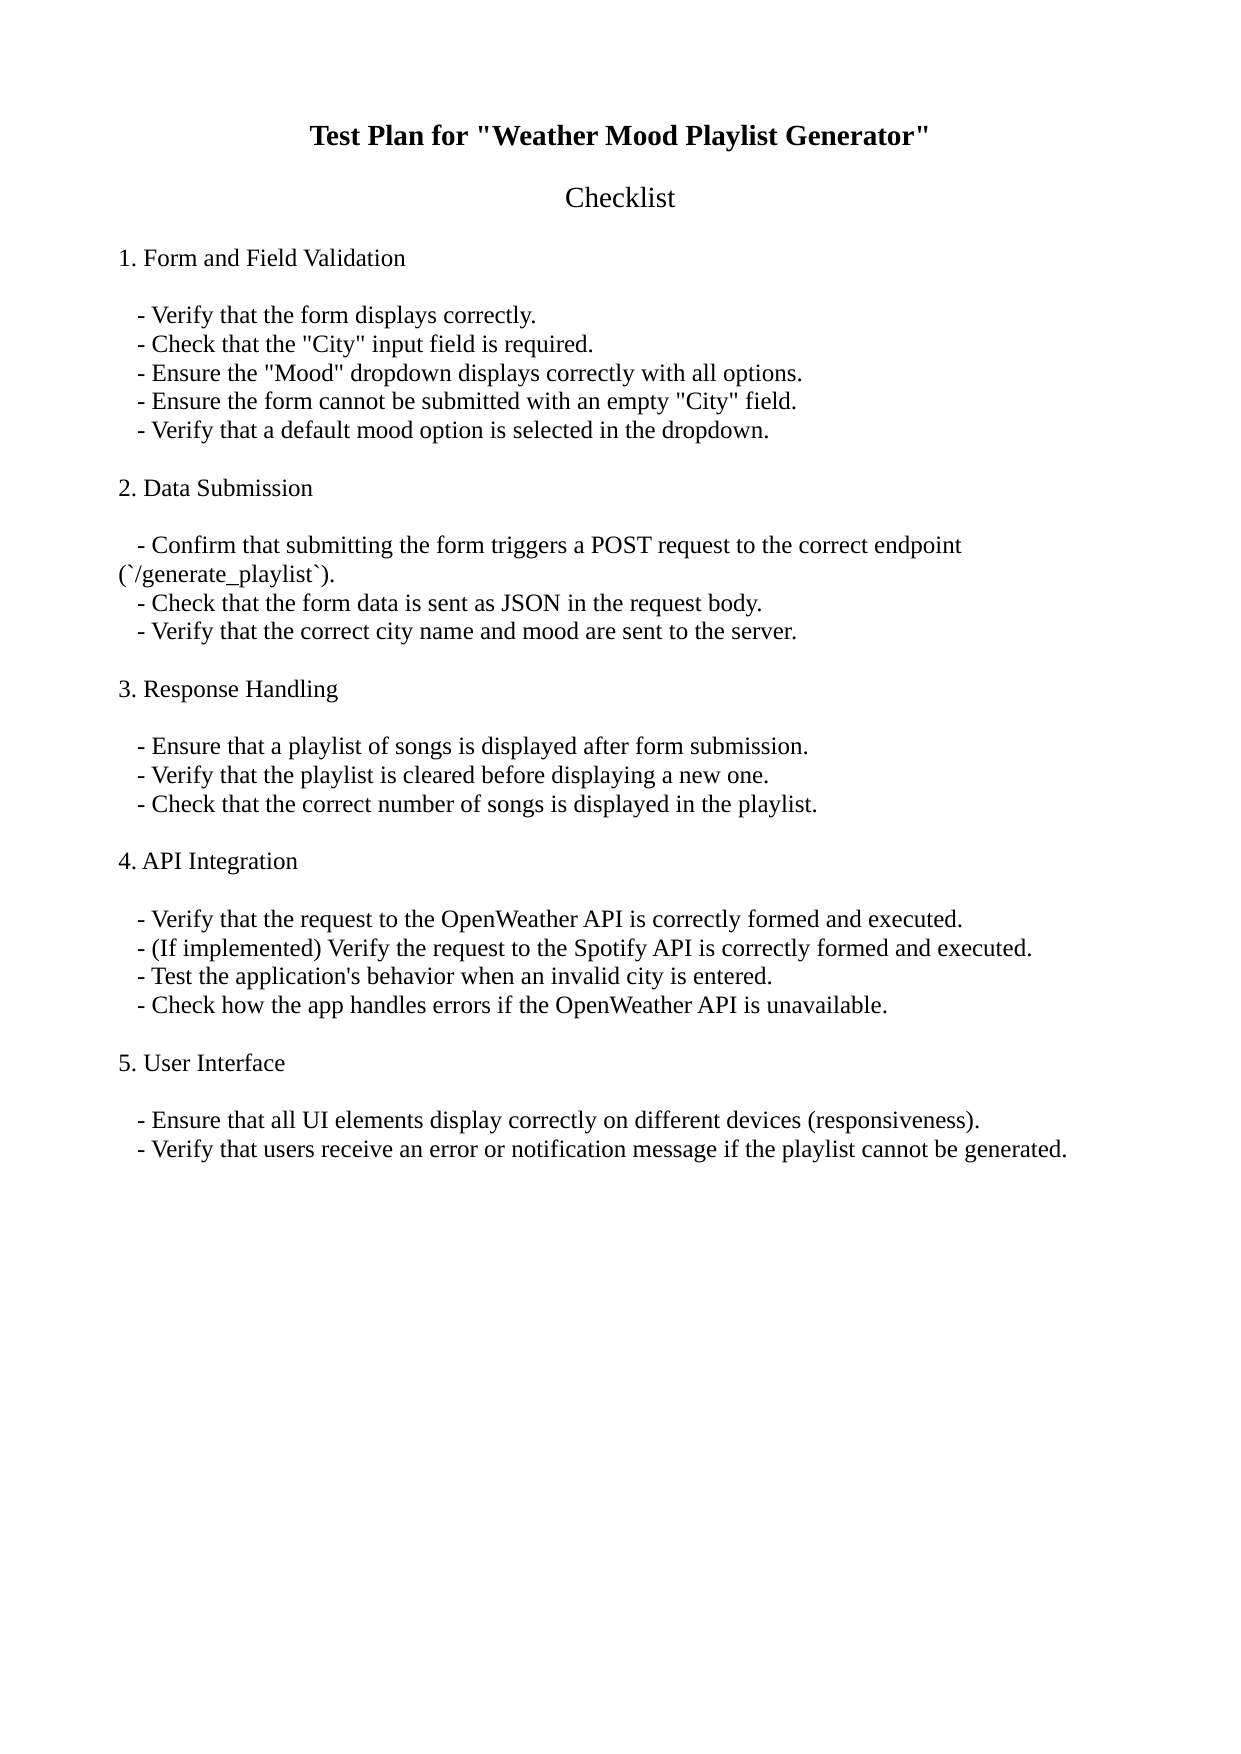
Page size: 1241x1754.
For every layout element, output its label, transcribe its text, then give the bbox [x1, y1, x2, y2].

text - Ensure that all UI elements display correctly on different devices (responsiveness). [118, 1105, 1122, 1134]
text - Ensure the form cannot be submitted with an empty "City" field. [118, 386, 1122, 415]
text - Verify that a default mood option is selected in the dropdown. [118, 415, 1122, 444]
text - (If implemented) Verify the request to the Spotify API is correctly formed and executed. [118, 933, 1122, 961]
text Checklist [118, 180, 1122, 214]
text - Verify that the request to the OpenWeather API is correctly formed and executed. [118, 904, 1122, 933]
text 5. User Interface [118, 1048, 1122, 1076]
text Test Plan for "Weather Mood Playlist Generator" [118, 118, 1122, 152]
text - Check how the app handles errors if the OpenWeather API is unavailable. [118, 990, 1122, 1019]
text - Verify that the playlist is cleared before displaying a new one. [118, 760, 1122, 789]
text - Test the application's behavior when an invalid city is entered. [118, 961, 1122, 990]
text - Check that the correct number of songs is displayed in the playlist. [118, 789, 1122, 818]
text 3. Response Handling [118, 674, 1122, 703]
text - Verify that users receive an error or notification message if the playlist cannot be generated. [118, 1134, 1122, 1163]
text - Check that the "City" input field is required. [118, 329, 1122, 358]
text 4. API Integration [118, 846, 1122, 875]
text 2. Data Submission [118, 473, 1122, 501]
text - Ensure the "Mood" dropdown displays correctly with all options. [118, 358, 1122, 386]
text - Ensure that a playlist of songs is displayed after form submission. [118, 731, 1122, 760]
text - Verify that the correct city name and mood are sent to the server. [118, 616, 1122, 645]
text - Check that the form data is sent as JSON in the request body. [118, 588, 1122, 616]
text 1. Form and Field Validation [118, 243, 1122, 271]
text - Verify that the form displays correctly. [118, 300, 1122, 329]
text - Confirm that submitting the form triggers a POST request to the correct endpoint (`/generate_playlist`). [118, 530, 1122, 588]
